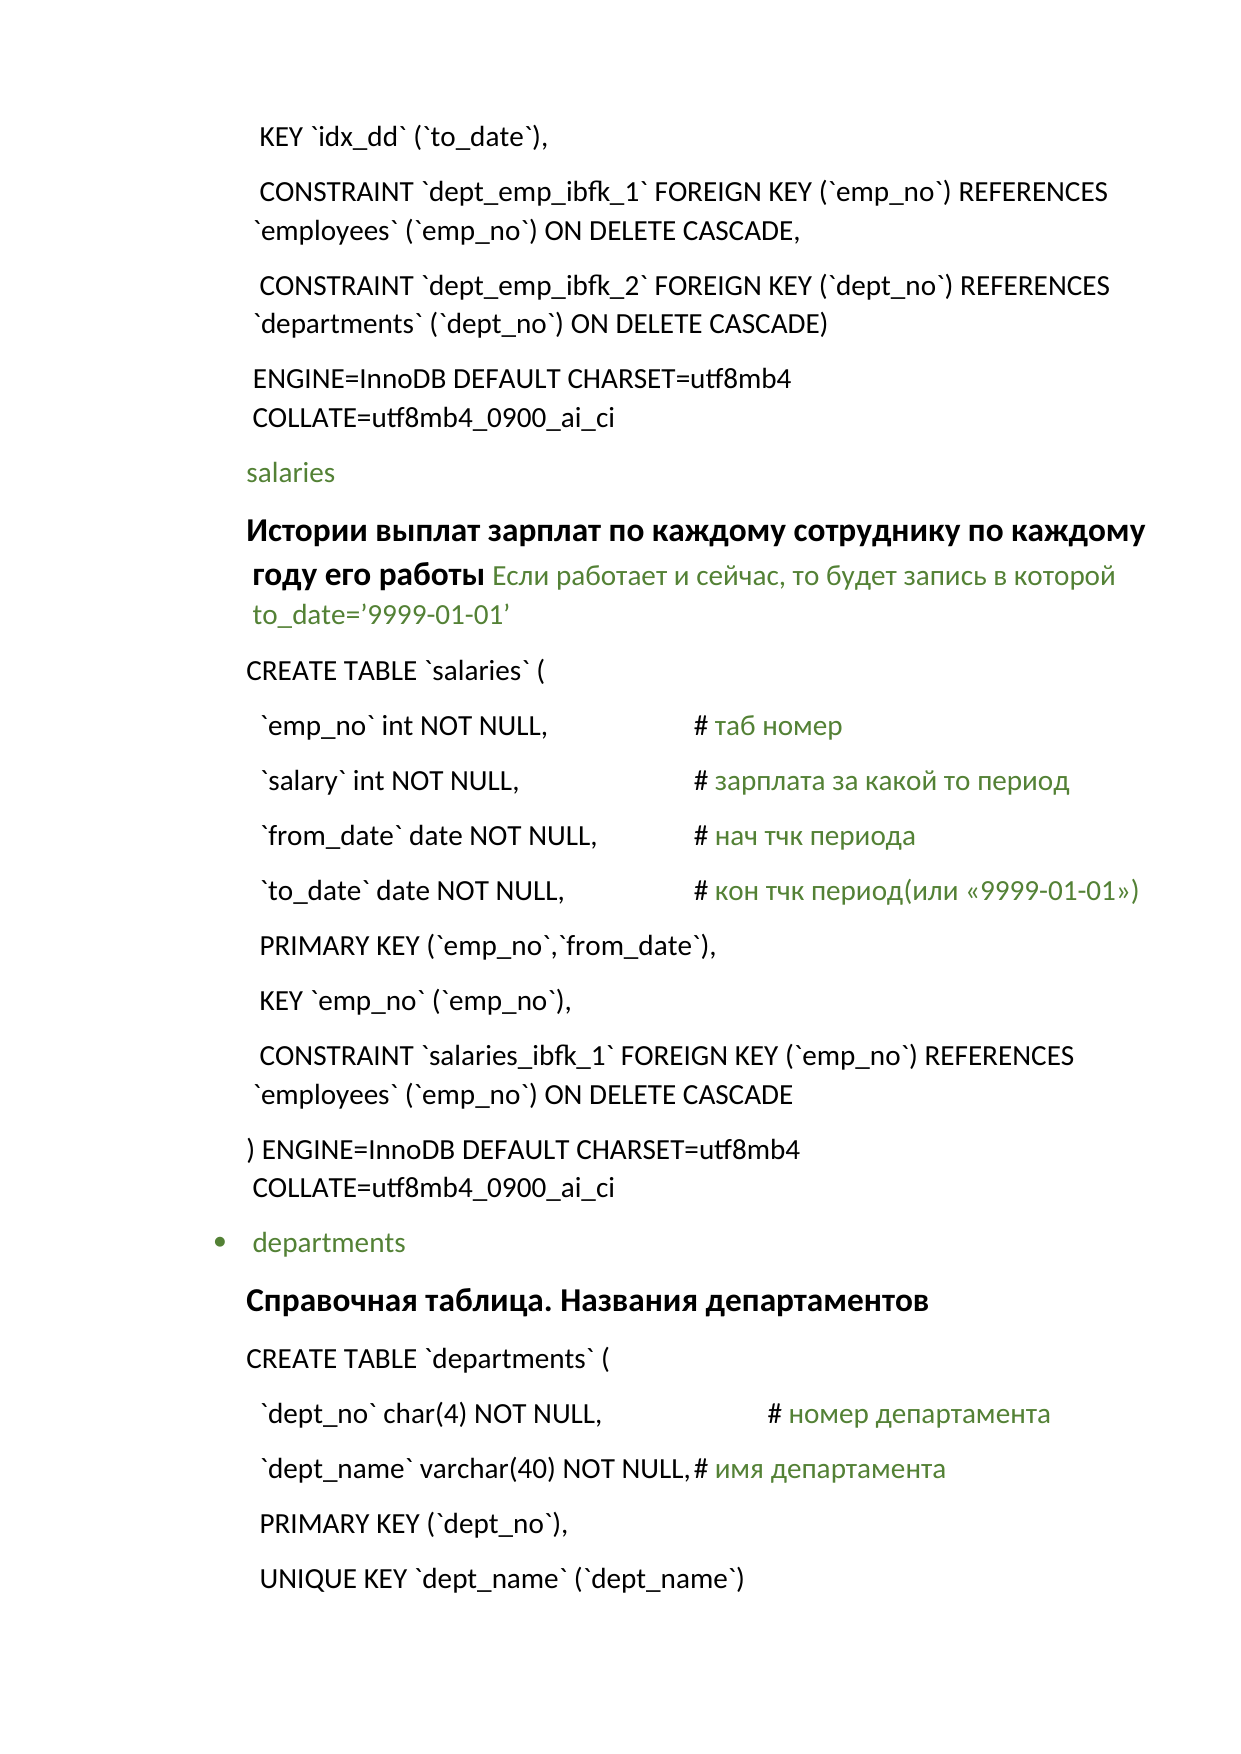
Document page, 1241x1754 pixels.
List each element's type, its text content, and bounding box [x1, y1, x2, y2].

list UNIQUE KEY `dept_name` (`dept_name`) [246, 1561, 1152, 1596]
list CONSTRAINT `dept_emp_ibfk_1` FOREIGN KEY (`emp_no`) REFERENCES `employees` (`emp_no`) ON DELETE CASCADE, [246, 173, 1152, 247]
list CONSTRAINT `dept_emp_ibfk_2` FOREIGN KEY (`dept_no`) REFERENCES `departments` (`dept_no`) ON DELETE CASCADE) [246, 267, 1152, 341]
list Истории выплат зарплат по каждому сотруднику по каждому году его работы Если работает и сейчас, то будет запись в которой to_date=’9999-01-01’ [246, 509, 1152, 632]
list Справочная таблица. Названия департаментов [246, 1279, 1152, 1320]
list KEY `emp_no` (`emp_no`), [246, 982, 1152, 1018]
list ENGINE=InnoDB DEFAULT CHARSET=utf8mb4 COLLATE=utf8mb4_0900_ai_ci [246, 360, 1152, 434]
list `dept_no` char(4) NOT NULL, # номер департамента [246, 1395, 1152, 1431]
list `from_date` date NOT NULL, # нач тчк периода [246, 817, 1152, 852]
list departments [215, 1224, 1152, 1260]
list CONSTRAINT `salaries_ibfk_1` FOREIGN KEY (`emp_no`) REFERENCES `employees` (`emp_no`) ON DELETE CASCADE [246, 1037, 1152, 1111]
list ) ENGINE=InnoDB DEFAULT CHARSET=utf8mb4 COLLATE=utf8mb4_0900_ai_ci [246, 1131, 1152, 1205]
list KEY `idx_dd` (`to_date`), [246, 118, 1152, 154]
list CREATE TABLE `departments` ( [246, 1340, 1152, 1376]
list PRIMARY KEY (`emp_no`,`from_date`), [246, 927, 1152, 963]
list `salary` int NOT NULL, # зарплата за какой то период [246, 762, 1152, 797]
list CREATE TABLE `salaries` ( [246, 652, 1152, 687]
list `emp_no` int NOT NULL, # таб номер [246, 707, 1152, 742]
list PRIMARY KEY (`dept_no`), [246, 1505, 1152, 1541]
list `dept_name` varchar(40) NOT NULL, # имя департамента [246, 1450, 1152, 1486]
list `to_date` date NOT NULL, # кон тчк период(или «9999-01-01») [246, 872, 1152, 908]
list salaries [246, 454, 1152, 489]
